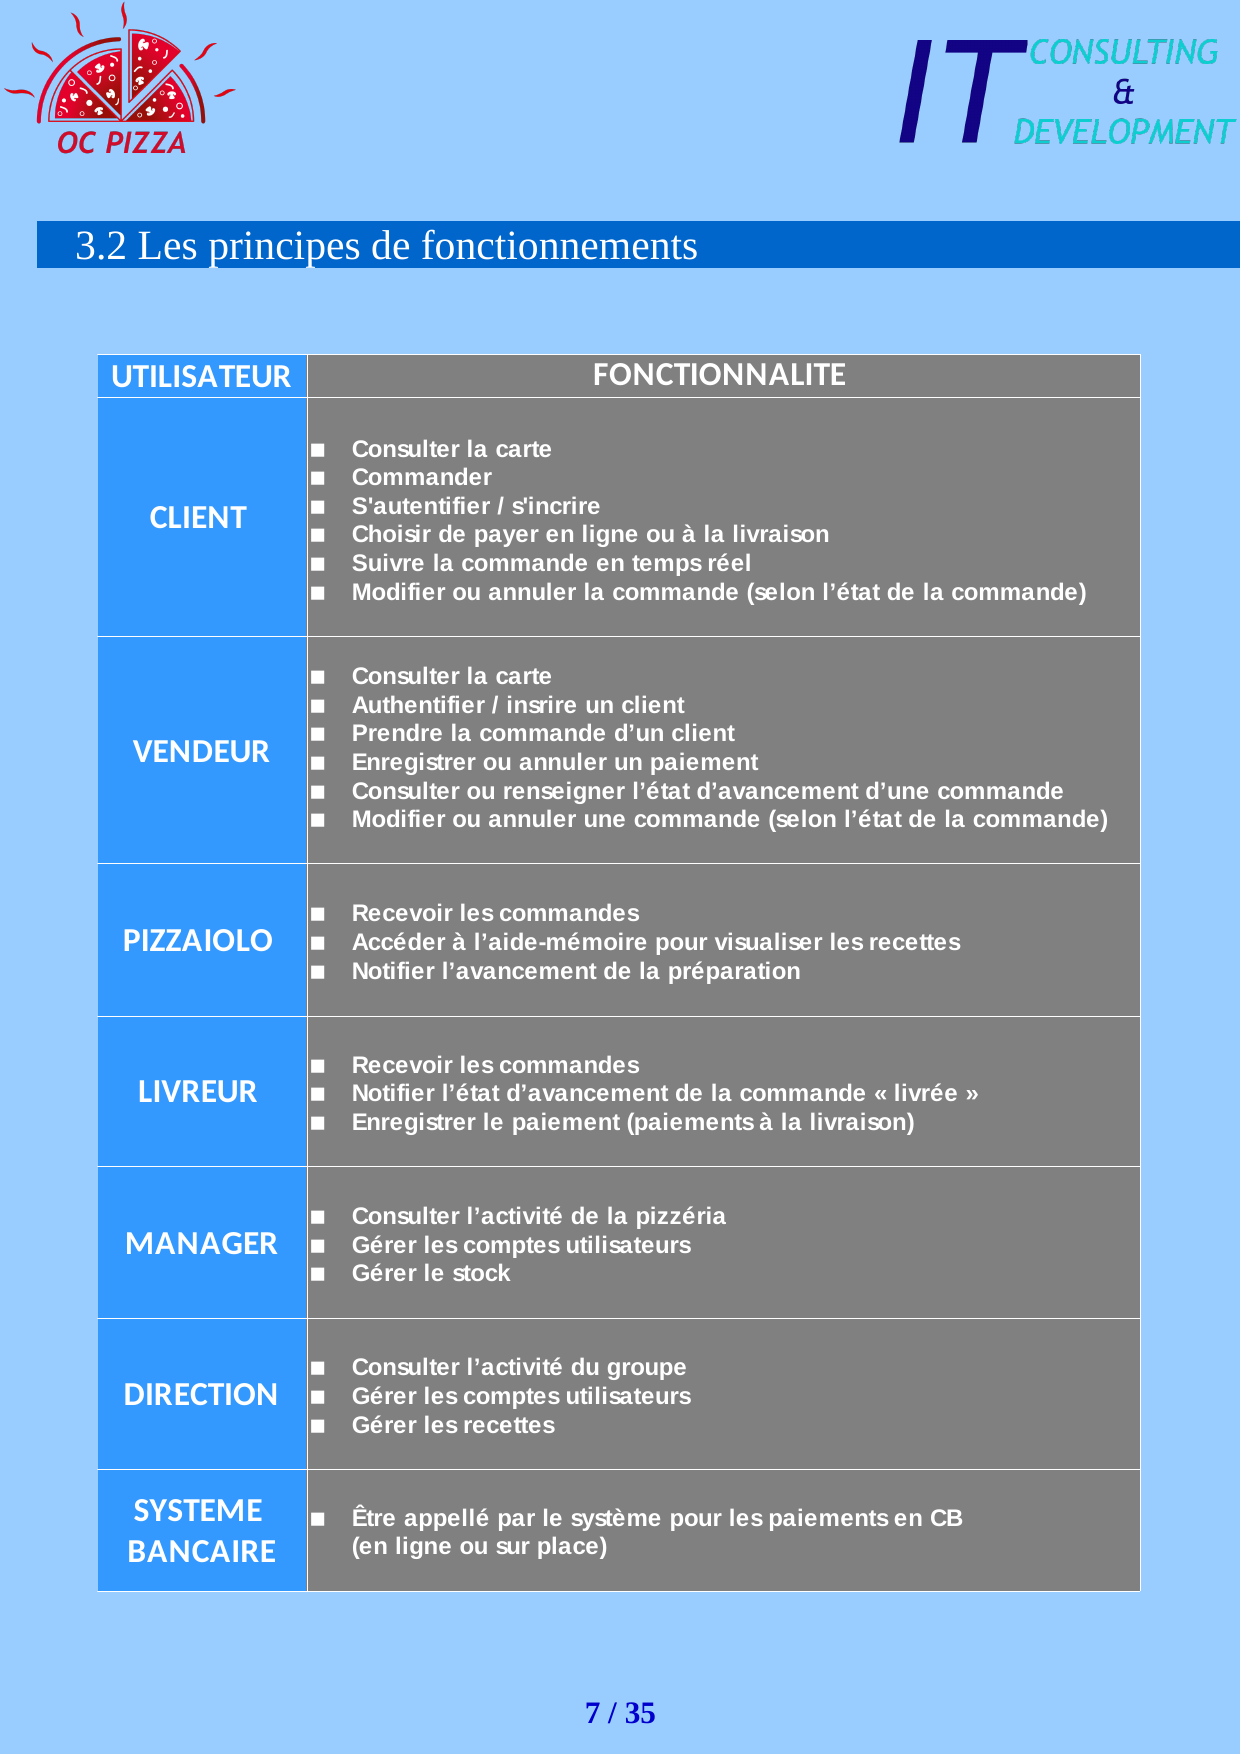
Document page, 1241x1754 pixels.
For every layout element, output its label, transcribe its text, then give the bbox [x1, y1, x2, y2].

list 3.2 Les principes de fonctionnements [37, 221, 1240, 268]
picture [884, 21, 1240, 163]
picture [0, 0, 237, 163]
